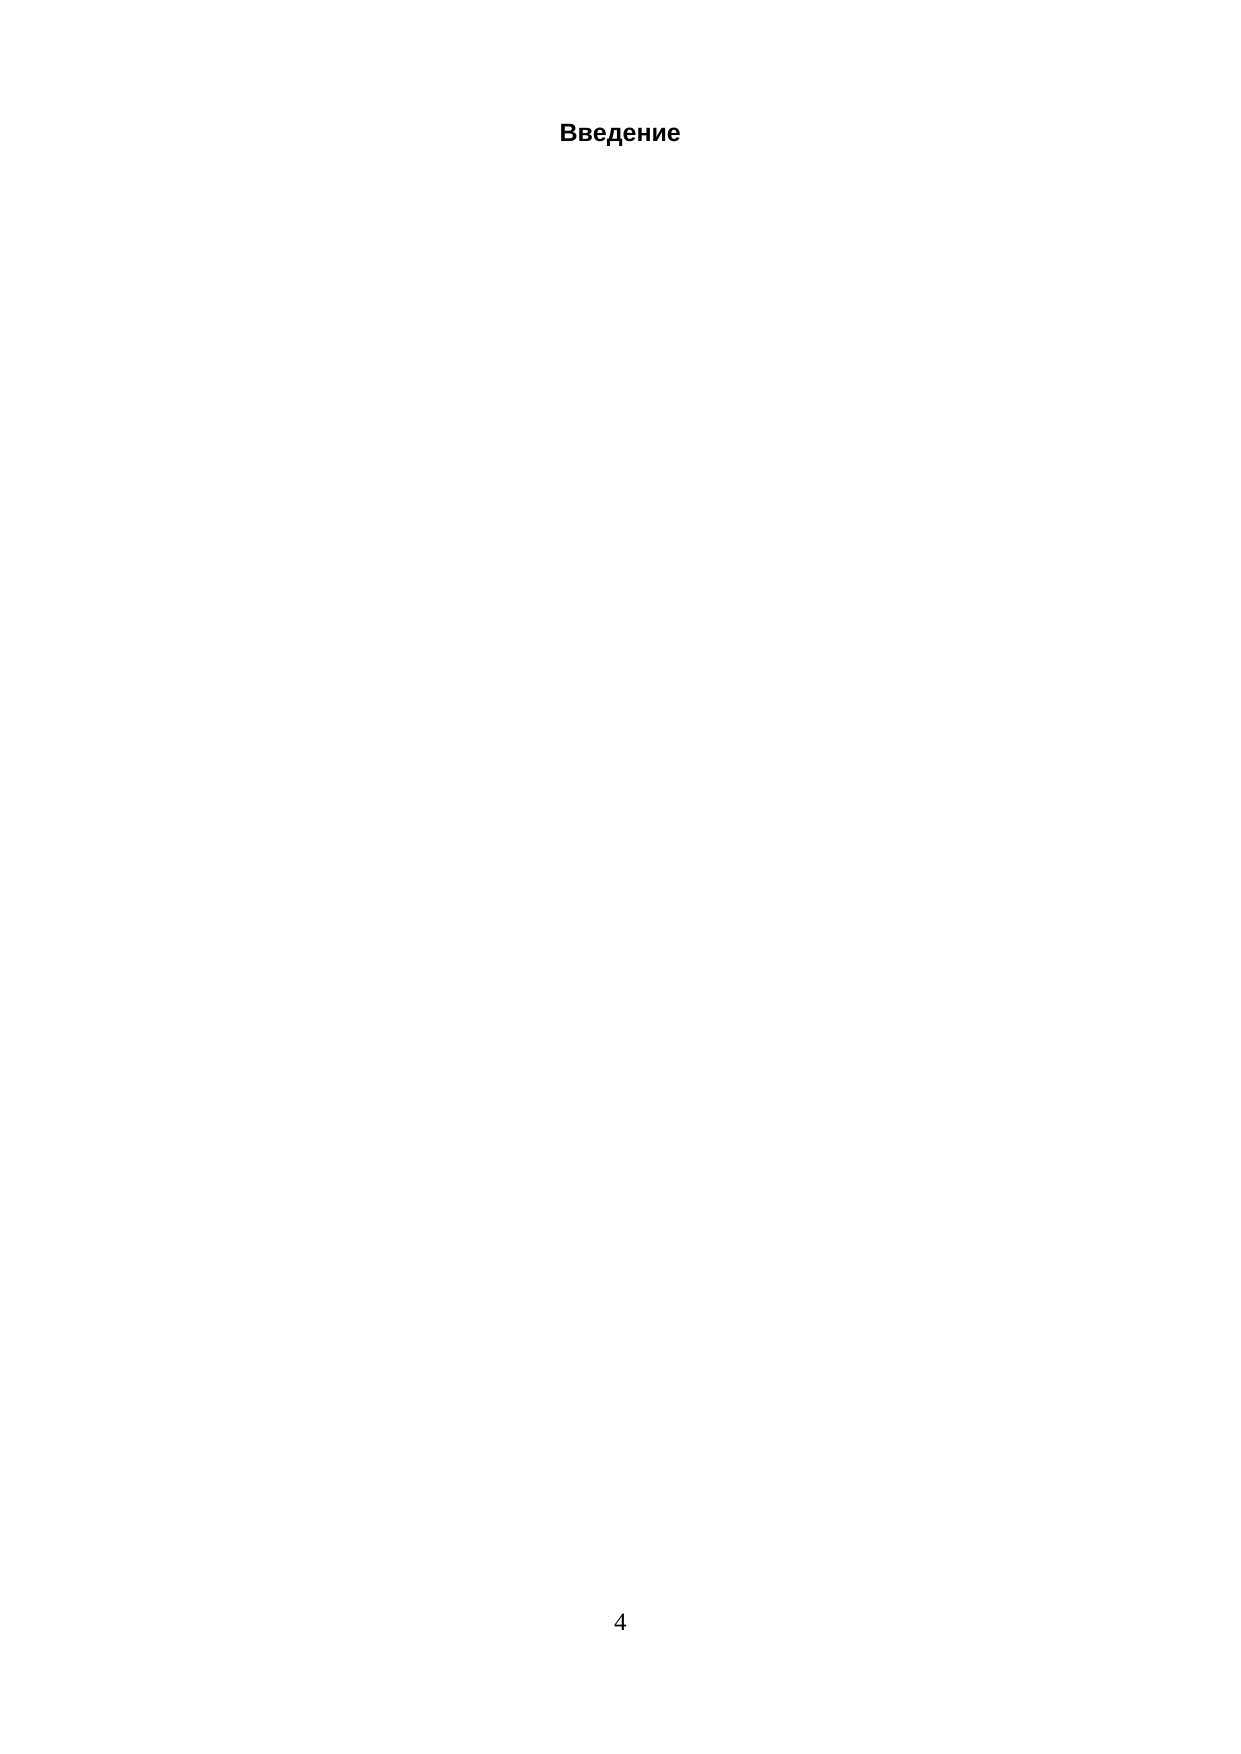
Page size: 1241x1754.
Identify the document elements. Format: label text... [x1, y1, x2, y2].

text Введение [118, 118, 1122, 147]
